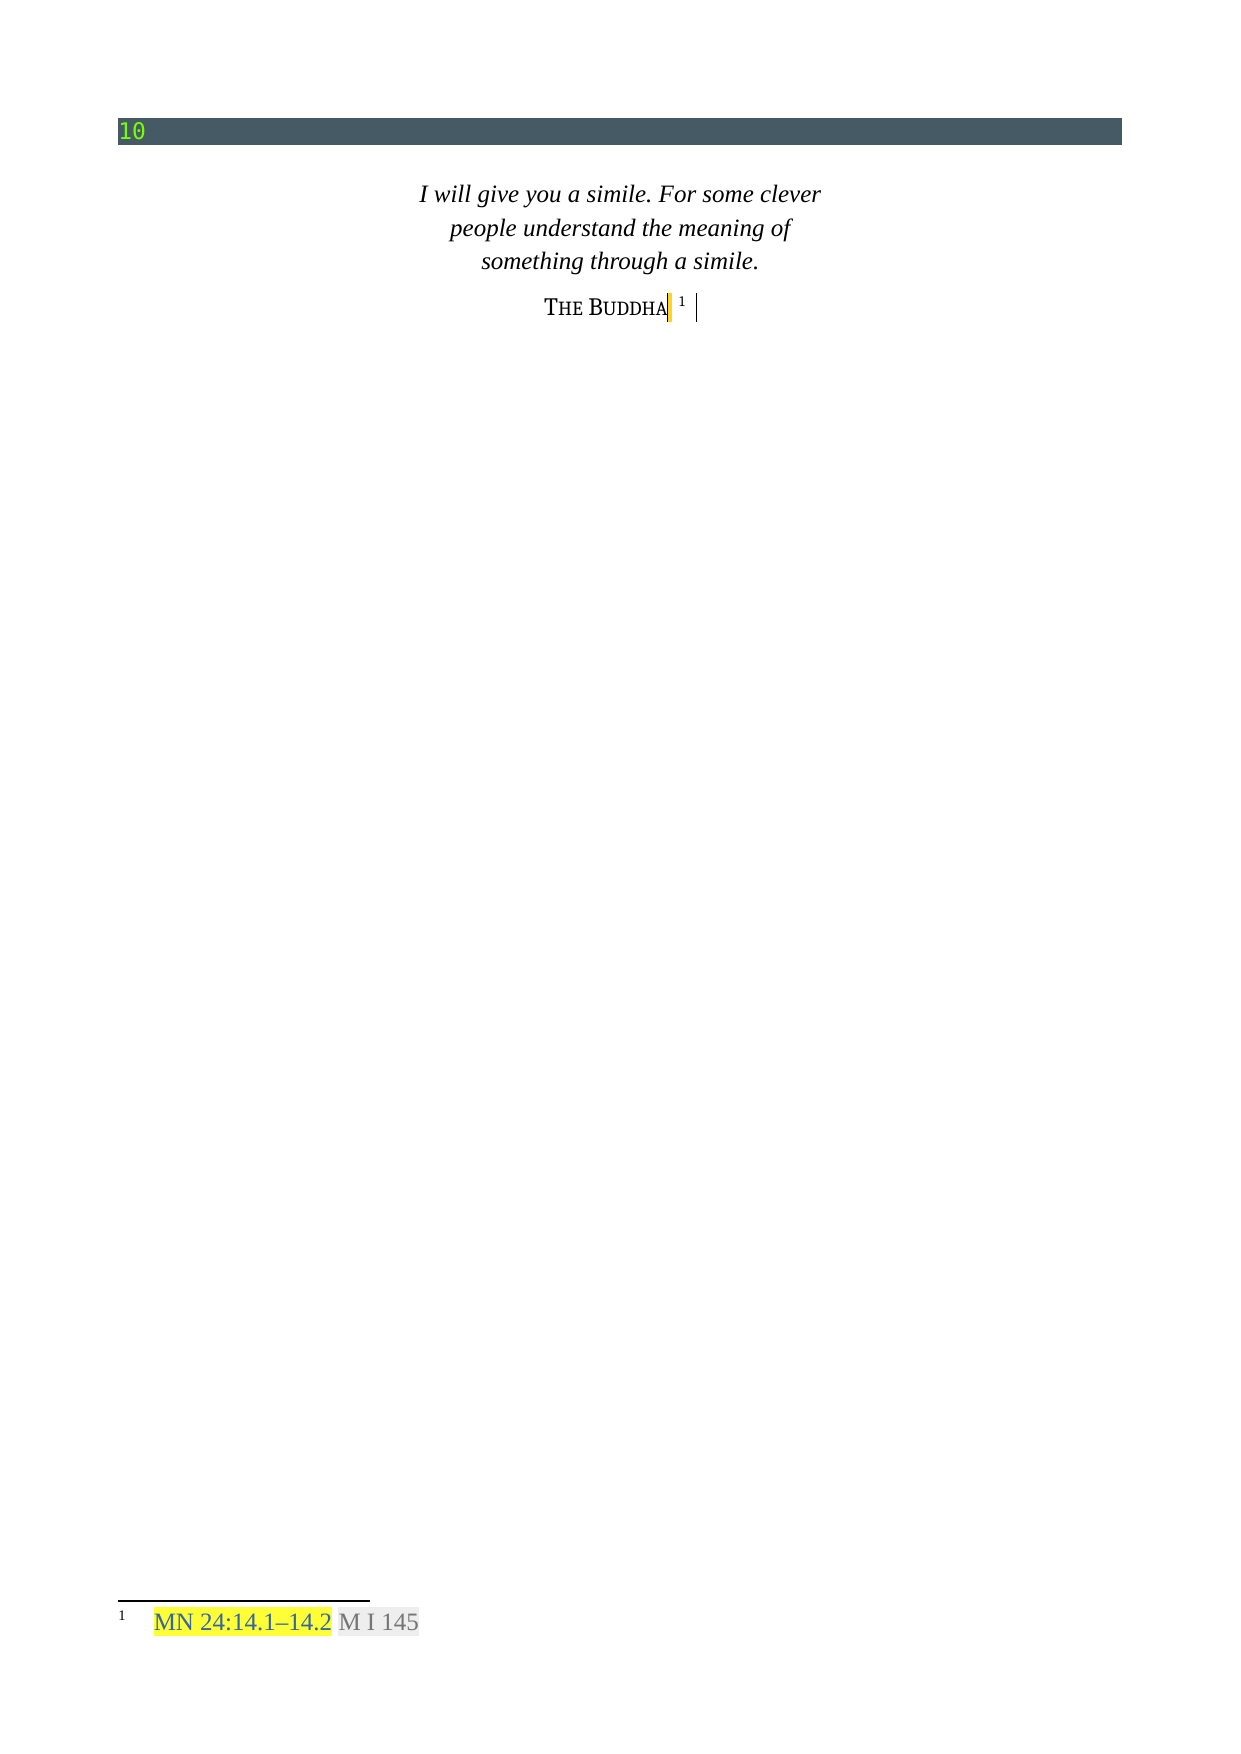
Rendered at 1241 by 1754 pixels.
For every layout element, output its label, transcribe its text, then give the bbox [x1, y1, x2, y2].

text The Buddha [697, 293, 1122, 322]
text The Buddha [118, 293, 667, 322]
text 10 [118, 118, 1122, 145]
text I will give you a simile. For some clever people understand the meaning of something through a simile. [118, 174, 1122, 275]
text MN 24:14.1–14.2 M I 145 [419, 1607, 1122, 1636]
text MN 24:14.1–14.2 M I 145 [118, 1607, 154, 1636]
text The Buddha [672, 293, 696, 322]
